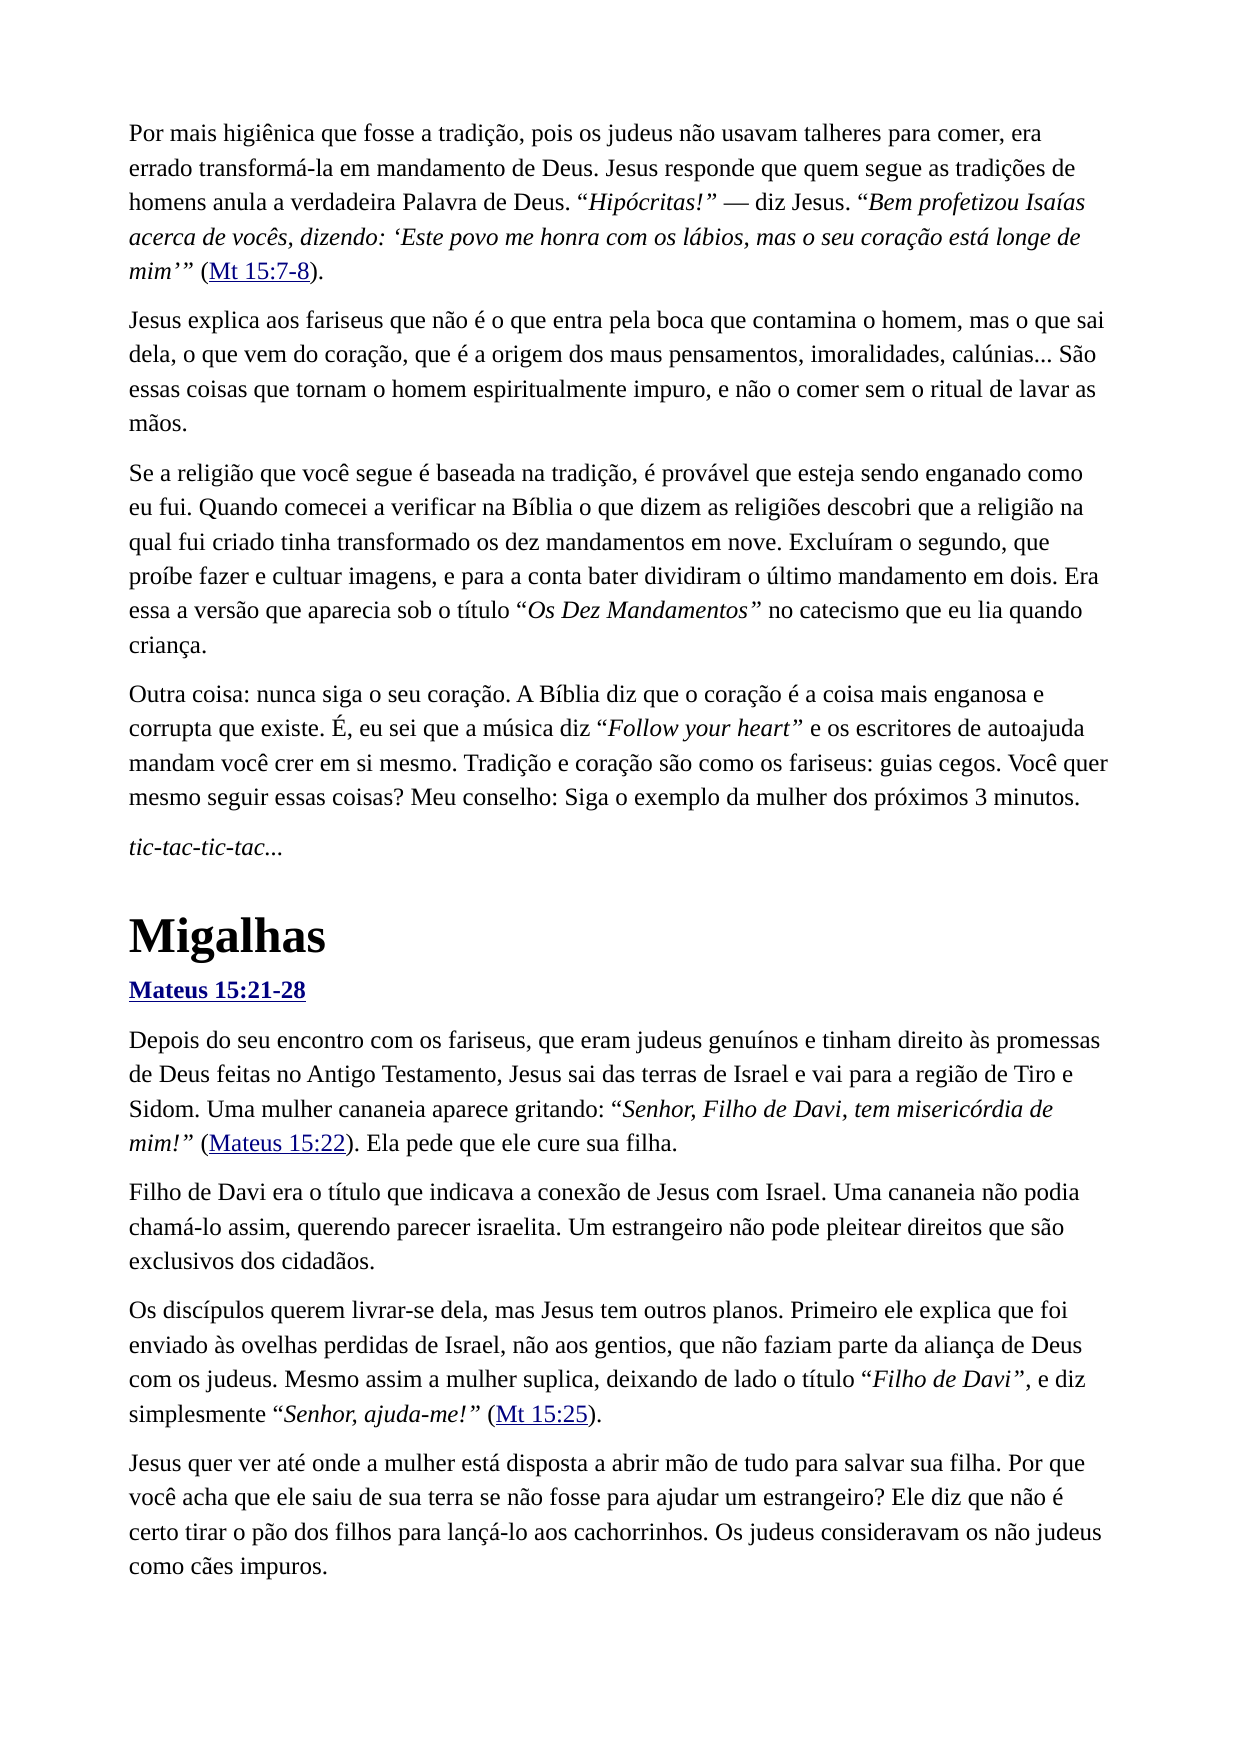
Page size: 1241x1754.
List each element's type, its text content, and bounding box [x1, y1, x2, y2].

text Mateus 15:21-28 [129, 976, 1111, 1004]
text Jesus explica aos fariseus que não é o que entra pela boca que contamina o homem, mas o que sai dela, o que vem do coração, que é a origem dos maus pensamentos, imoralidades, calúnias... São essas coisas que tornam o homem espiritualmente impuro, e não o comer sem o ritual de lavar as mãos. [129, 305, 1111, 437]
text Por mais higiênica que fosse a tradição, pois os judeus não usavam talheres para comer, era errado transformá-la em mandamento de Deus. Jesus responde que quem segue as tradições de homens anula a verdadeira Palavra de Deus. “Hipócritas!” — diz Jesus. “Bem profetizou Isaías acerca de vocês, dizendo: ‘Este povo me honra com os lábios, mas o seu coração está longe de mim’” (Mt 15:7-8). [129, 118, 1111, 285]
text Jesus quer ver até onde a mulher está disposta a abrir mão de tudo para salvar sua filha. Por que você acha que ele saiu de sua terra se não fosse para ajudar um estrangeiro? Ele diz que não é certo tirar o pão dos filhos para lançá-lo aos cachorrinhos. Os judeus consideravam os não judeus como cães impuros. [129, 1448, 1111, 1580]
text Os discípulos querem livrar-se dela, mas Jesus tem outros planos. Primeiro ele explica que foi enviado às ovelhas perdidas de Israel, não aos gentios, que não faziam parte da aliança de Deus com os judeus. Mesmo assim a mulher suplica, deixando de lado o título “Filho de Davi”, e diz simplesmente “Senhor, ajuda-me!” (Mt 15:25). [129, 1295, 1111, 1427]
text Depois do seu encontro com os fariseus, que eram judeus genuínos e tinham direito às promessas de Deus feitas no Antigo Testamento, Jesus sai das terras de Israel e vai para a região de Tiro e Sidom. Uma mulher cananeia aparece gritando: “Senhor, Filho de Davi, tem misericórdia de mim!” (Mateus 15:22). Ela pede que ele cure sua filha. [129, 1025, 1111, 1157]
text Filho de Davi era o título que indicava a conexão de Jesus com Israel. Uma cananeia não podia chamá-lo assim, querendo parecer israelita. Um estrangeiro não pode pleitear direitos que são exclusivos dos cidadãos. [129, 1177, 1111, 1275]
text Outra coisa: nunca siga o seu coração. A Bíblia diz que o coração é a coisa mais enganosa e corrupta que existe. É, eu sei que a música diz “Follow your heart” e os escritores de autoajuda mandam você crer em si mesmo. Tradição e coração são como os fariseus: guias cegos. Você quer mesmo seguir essas coisas? Meu conselho: Siga o exemplo da mulher dos próximos 3 minutos. [129, 679, 1111, 811]
subtitle Migalhas [129, 906, 1111, 963]
text tic-tac-tic-tac... [129, 832, 1111, 860]
text Se a religião que você segue é baseada na tradição, é provável que esteja sendo enganado como eu fui. Quando comecei a verificar na Bíblia o que dizem as religiões descobri que a religião na qual fui criado tinha transformado os dez mandamentos em nove. Excluíram o segundo, que proíbe fazer e cultuar imagens, e para a conta bater dividiram o último mandamento em dois. Era essa a versão que aparecia sob o título “Os Dez Mandamentos” no catecismo que eu lia quando criança. [129, 458, 1111, 659]
